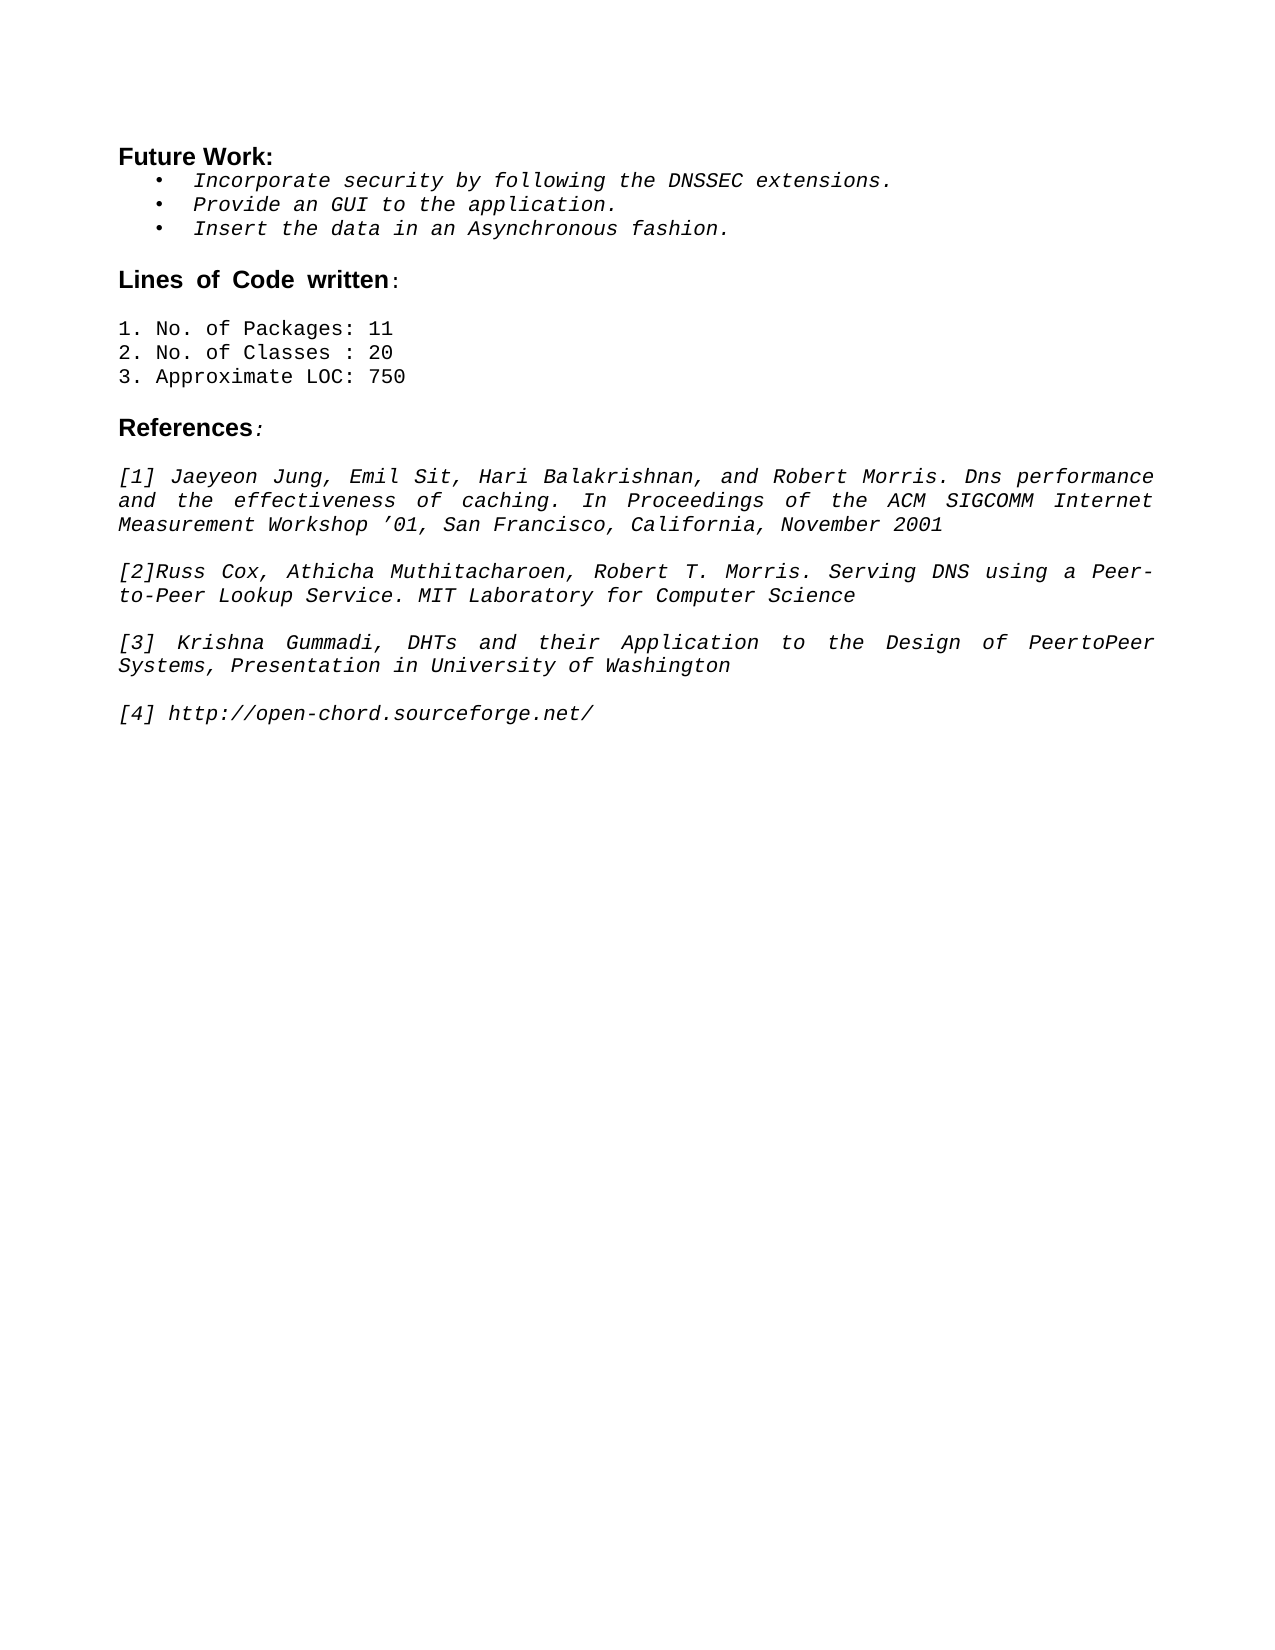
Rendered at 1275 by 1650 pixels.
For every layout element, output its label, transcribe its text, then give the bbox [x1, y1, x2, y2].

text [1] Jaeyeon Jung, Emil Sit, Hari Balakrishnan, and Robert Morris. Dns performance and the effectiveness of caching. In Proceedings of the ACM SIGCOMM Internet Measurement Workshop ’01, San Francisco, California, November 2001 [118, 466, 1157, 537]
text 2. No. of Classes : 20 [118, 342, 1157, 366]
list Insert the data in an Asynchronous fashion. [156, 218, 1157, 241]
text Lines of Code written: [118, 265, 1157, 295]
list Provide an GUI to the application. [156, 194, 1157, 218]
list Incorporate security by following the DNSSEC extensions. [156, 171, 1157, 194]
text [2]Russ Cox, Athicha Muthitacharoen, Robert T. Morris. Serving DNS using a Peer-to-Peer Lookup Service. MIT Laboratory for Computer Science [118, 561, 1157, 608]
text 3. Approximate LOC: 750 [118, 366, 1157, 389]
text [4] http://open-chord.sourceforge.net/ [118, 703, 1157, 726]
text References: [118, 413, 1157, 443]
text 1. No. of Packages: 11 [118, 318, 1157, 342]
text [3] Krishna Gummadi, DHTs and their Application to the Design of Peer­to­Peer Systems, Presentation in University of Washington [118, 632, 1157, 679]
text Future Work: [118, 142, 1157, 171]
